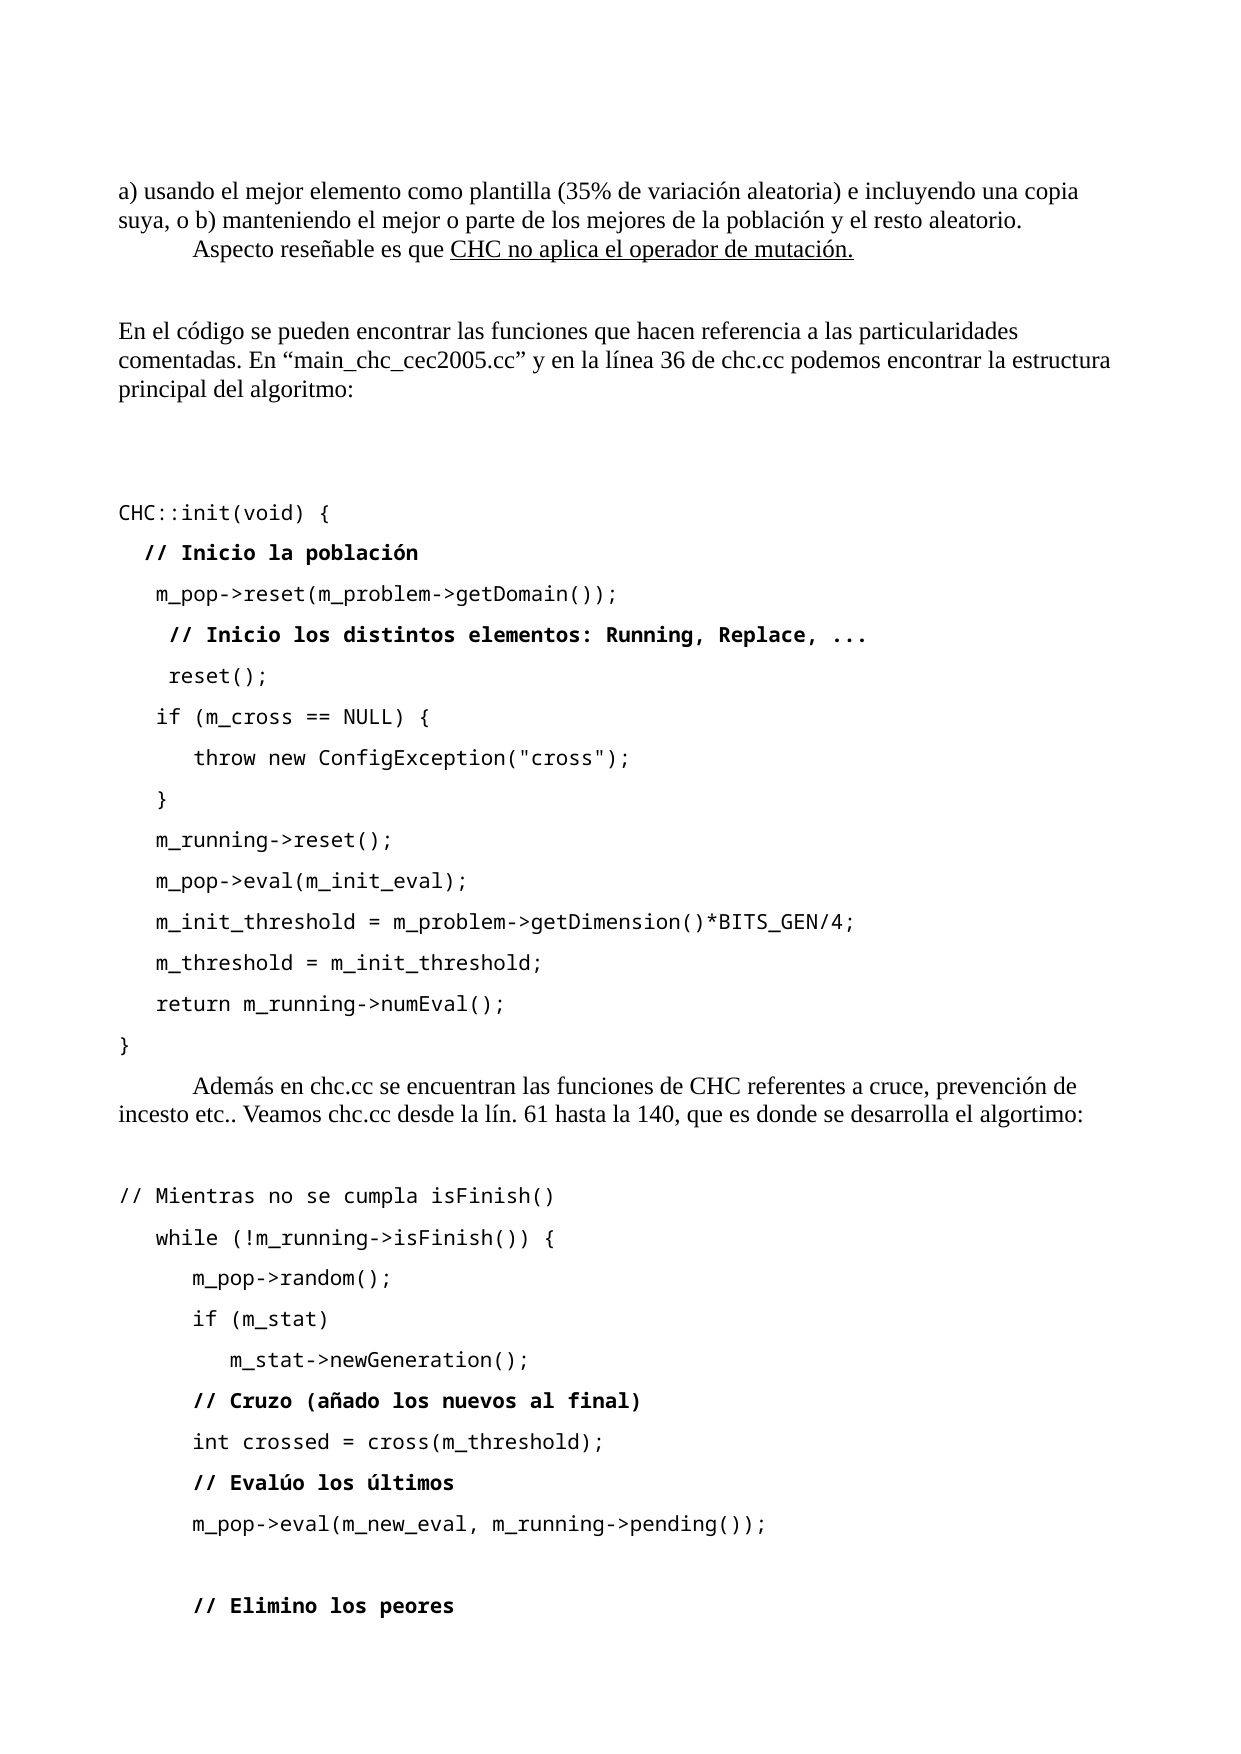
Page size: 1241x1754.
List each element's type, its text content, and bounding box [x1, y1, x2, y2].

text m_pop->reset(m_problem->getDomain()); [118, 579, 1122, 608]
text } [118, 784, 1122, 813]
text // Evalúo los últimos [118, 1468, 1122, 1497]
text int crossed = cross(m_threshold); [118, 1427, 1122, 1456]
text if (m_cross == NULL) { [118, 702, 1122, 731]
text m_threshold = m_init_threshold; [118, 948, 1122, 976]
text throw new ConfigException("cross"); [118, 743, 1122, 772]
text En el código se pueden encontrar las funciones que hacen referencia a las particularidades comentadas. En “main_chc_cec2005.cc” y en la línea 36 de chc.cc podemos encontrar la estructura principal del algoritmo: [118, 316, 1122, 403]
text while (!m_running->isFinish()) { [118, 1223, 1122, 1251]
text } [118, 1030, 1122, 1058]
text m_running->reset(); [118, 825, 1122, 853]
text if (m_stat) [118, 1304, 1122, 1333]
text reset(); [118, 661, 1122, 690]
text m_init_threshold = m_problem->getDimension()*BITS_GEN/4; [118, 907, 1122, 935]
text // Elimino los peores [118, 1591, 1122, 1619]
text a) usando el mejor elemento como plantilla (35% de variación aleatoria) e incluyendo una copia suya, o b) manteniendo el mejor o parte de los mejores de la población y el resto aleatorio. Aspecto reseñable es que CHC no aplica el operador de mutación. [118, 176, 1122, 263]
text m_pop->eval(m_init_eval); [118, 866, 1122, 894]
text // Cruzo (añado los nuevos al final) [118, 1386, 1122, 1415]
text Además en chc.cc se encuentran las funciones de CHC referentes a cruce, prevención de incesto etc.. Veamos chc.cc desde la lín. 61 hasta la 140, que es donde se desarrolla el algortimo: [118, 1071, 1122, 1128]
text // Inicio la población [118, 538, 1122, 567]
text CHC::init(void) { [118, 498, 1122, 526]
text m_pop->random(); [118, 1263, 1122, 1292]
text // Mientras no se cumpla isFinish() [118, 1182, 1122, 1210]
text return m_running->numEval(); [118, 989, 1122, 1017]
text m_pop->eval(m_new_eval, m_running->pending()); [118, 1509, 1122, 1538]
text m_stat->newGeneration(); [118, 1345, 1122, 1374]
text // Inicio los distintos elementos: Running, Replace, ... [118, 620, 1122, 649]
